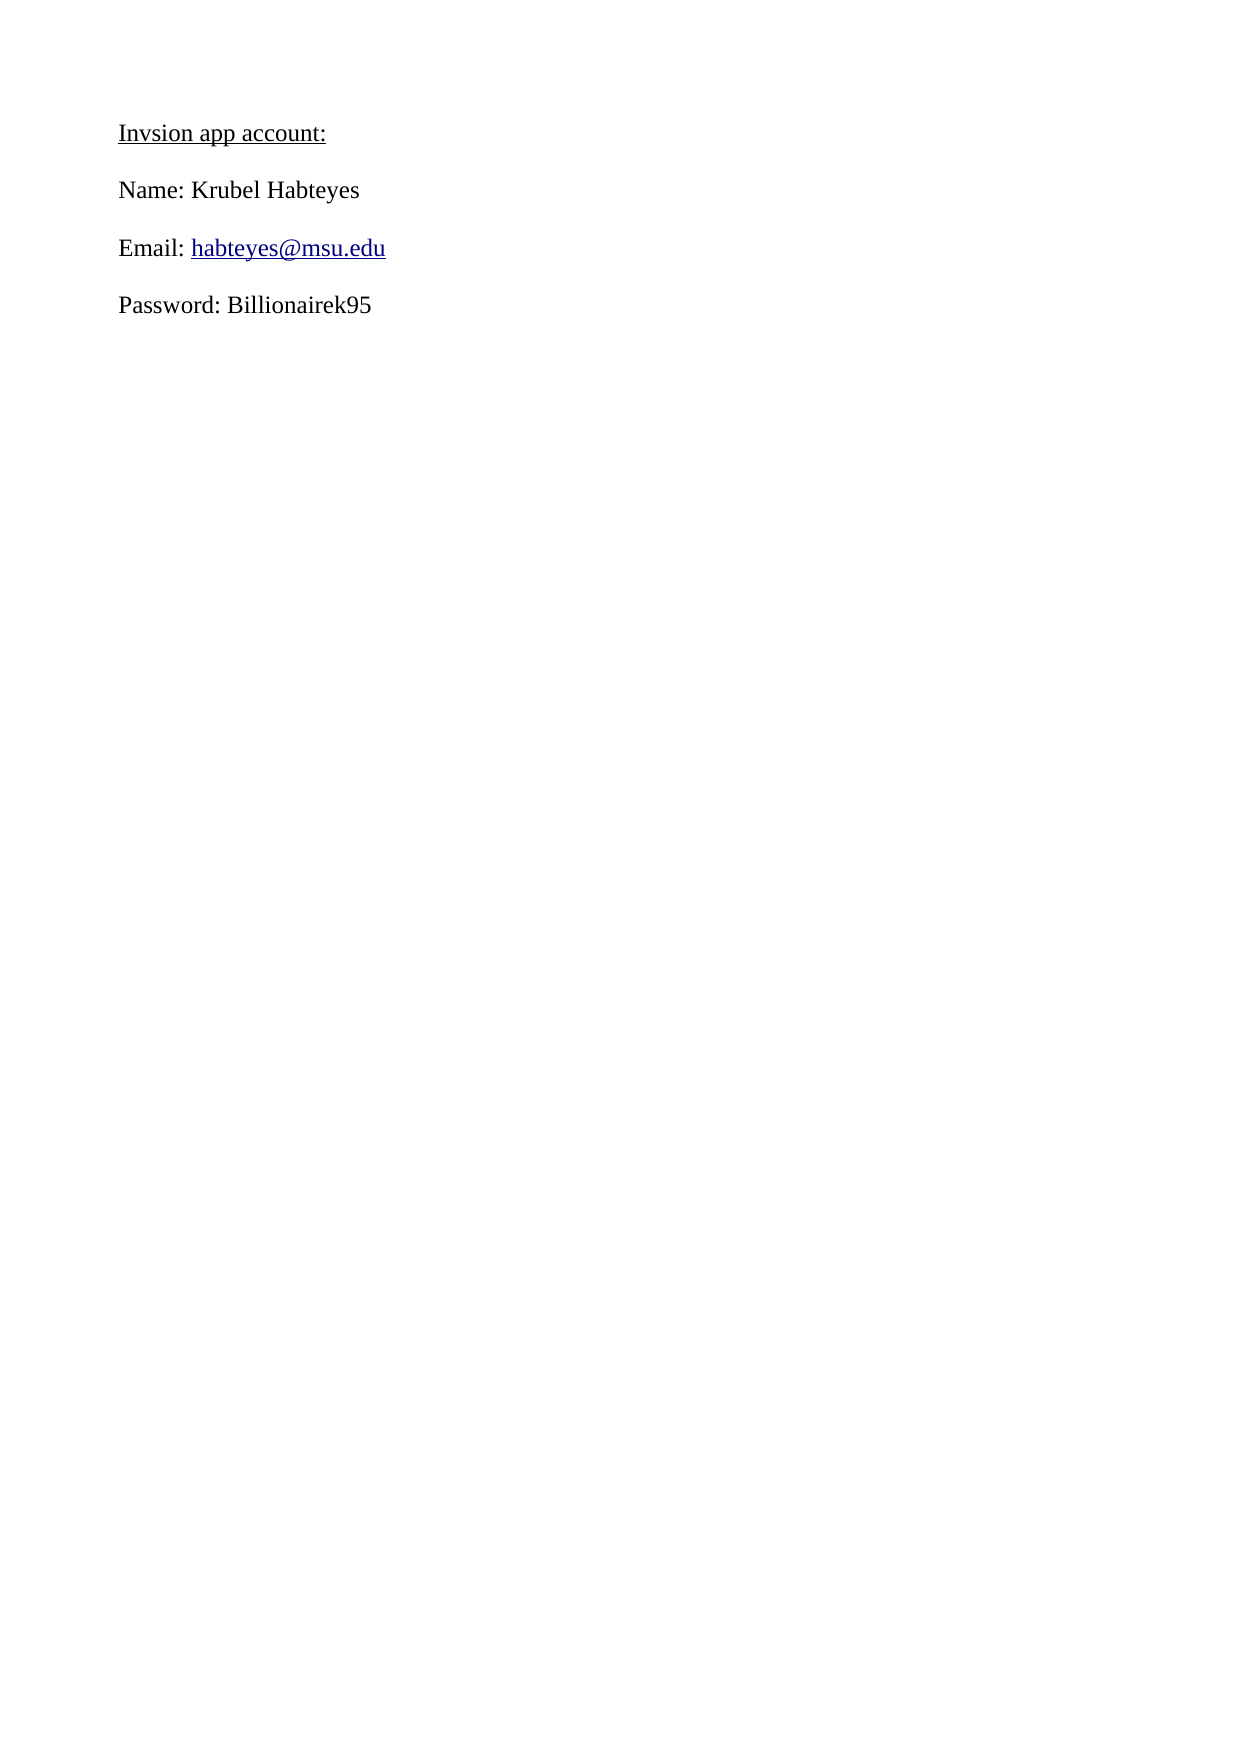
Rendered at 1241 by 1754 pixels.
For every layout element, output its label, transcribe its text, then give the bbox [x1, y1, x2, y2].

text Invsion app account: [118, 118, 1122, 147]
text Password: Billionairek95 [118, 291, 1122, 319]
text Name: Krubel Habteyes [118, 176, 1122, 204]
text Email: habteyes@msu.edu [118, 233, 1122, 262]
